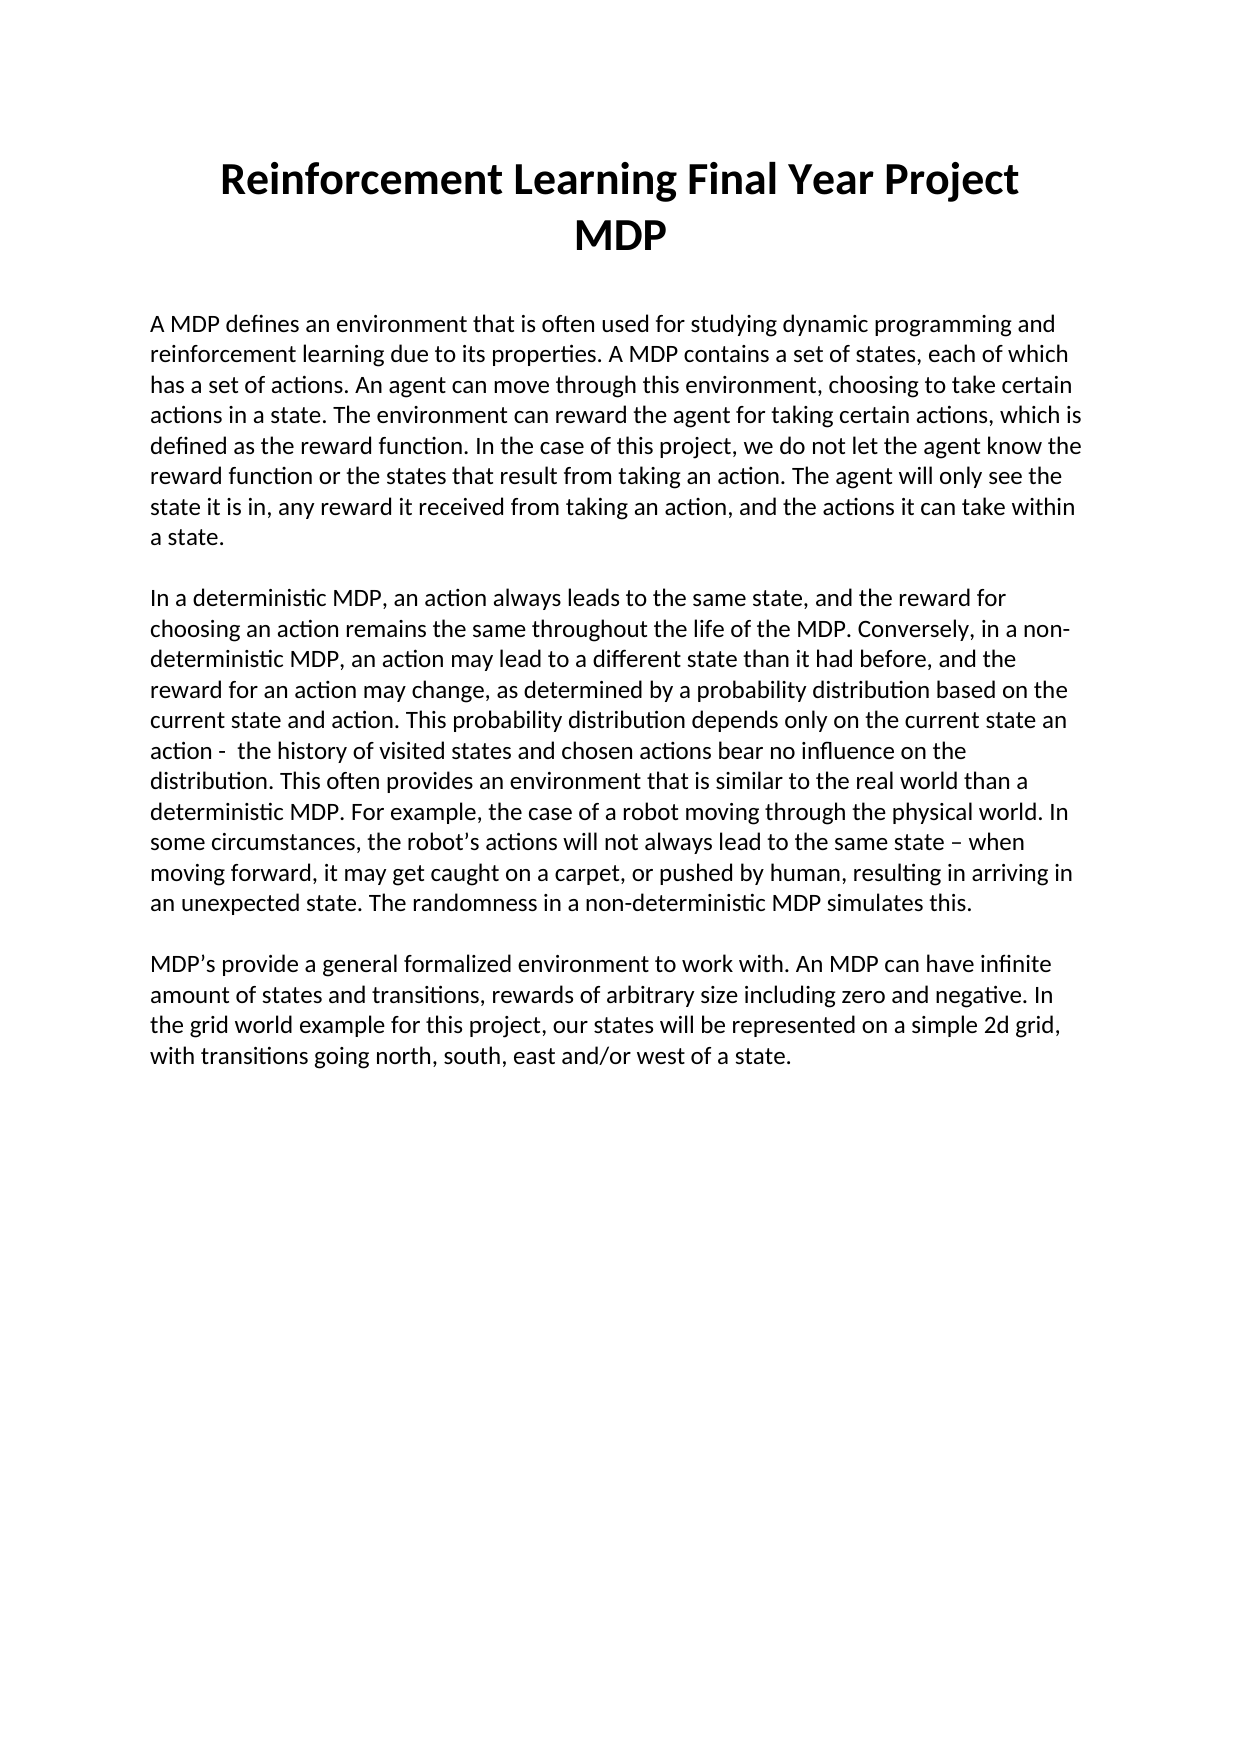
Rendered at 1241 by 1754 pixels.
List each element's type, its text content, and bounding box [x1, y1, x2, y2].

text MDP’s provide a general formalized environment to work with. An MDP can have infinite amount of states and transitions, rewards of arbitrary size including zero and negative. In the grid world example for this project, our states will be represented on a simple 2d grid, with transitions going north, south, east and/or west of a state. [150, 949, 1090, 1071]
text Reinforcement Learning Final Year Project [150, 150, 1090, 206]
text MDP [150, 206, 1090, 262]
text In a deterministic MDP, an action always leads to the same state, and the reward for choosing an action remains the same throughout the life of the MDP. Conversely, in a non-deterministic MDP, an action may lead to a different state than it had before, and the reward for an action may change, as determined by a probability distribution based on the current state and action. This probability distribution depends only on the current state an action - the history of visited states and chosen actions bear no influence on the distribution. This often provides an environment that is similar to the real world than a deterministic MDP. For example, the case of a robot moving through the physical world. In some circumstances, the robot’s actions will not always lead to the same state – when moving forward, it may get caught on a carpet, or pushed by human, resulting in arriving in an unexpected state. The randomness in a non-deterministic MDP simulates this. [150, 582, 1090, 918]
text A MDP defines an environment that is often used for studying dynamic programming and reinforcement learning due to its properties. A MDP contains a set of states, each of which has a set of actions. An agent can move through this environment, choosing to take certain actions in a state. The environment can reward the agent for taking certain actions, which is defined as the reward function. In the case of this project, we do not let the agent know the reward function or the states that result from taking an action. The agent will only see the state it is in, any reward it received from taking an action, and the actions it can take within a state. [150, 308, 1090, 552]
